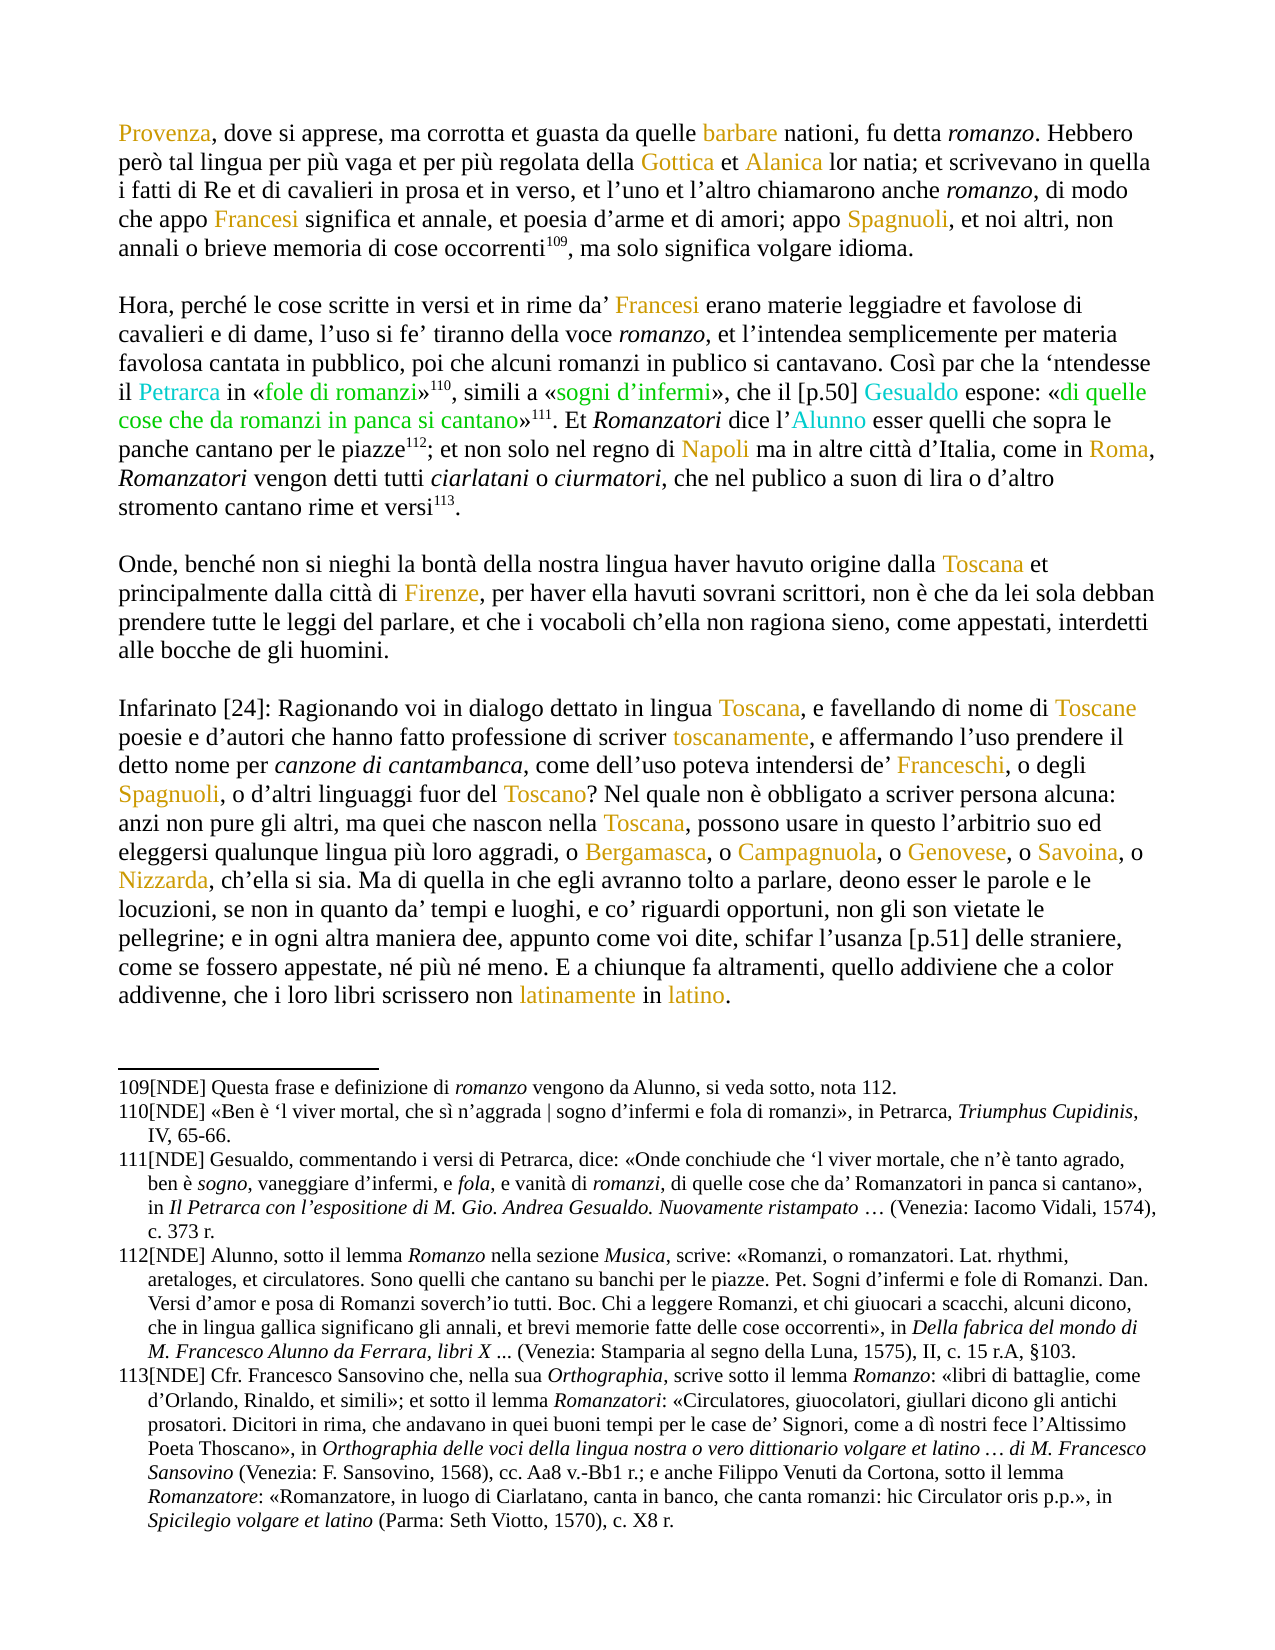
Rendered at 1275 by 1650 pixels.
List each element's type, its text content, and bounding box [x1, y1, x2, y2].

text [NDE] Cfr. Francesco Sansovino che, nella sua Orthographia, scrive sotto il lemma Romanzo: «libri di battaglie, come d’Orlando, Rinaldo, et simili»; et sotto il lemma Romanzatori: «Circulatores, giuocolatori, giullari dicono gli antichi prosatori. Dicitori in rima, che andavano in quei buoni tempi per le case de’ Signori, come a dì nostri fece l’Altissimo Poeta Thoscano», in Orthographia delle voci della lingua nostra o vero dittionario volgare et latino … di M. Francesco Sansovino (Venezia: F. Sansovino, 1568), cc. Aa8 v.-Bb1 r.; e anche Filippo Venuti da Cortona, sotto il lemma Romanzatore: «Romanzatore, in luogo di Ciarlatano, canta in banco, che canta romanzi: hic Circulator oris p.p.», in Spicilegio volgare et latino (Parma: Seth Viotto, 1570), c. X8 r. [118, 1363, 1157, 1532]
text Hora, perché le cose scritte in versi et in rime da’ Francesi erano materie leggiadre et favolose di cavalieri e di dame, l’uso si fe’ tiranno della voce romanzo, et l’intendea semplicemente per materia favolosa cantata in pubblico, poi che alcuni romanzi in publico si cantavano. Così par che la ‘ntendesse il Petrarca in «fole di romanzi», simili a «sogni d’infermi», che il [p.50] Gesualdo espone: «di quelle cose che da romanzi in panca si cantano». Et Romanzatori dice l’Alunno esser quelli che sopra le panche cantano per le piazze; et non solo nel regno di Napoli ma in altre città d’Italia, come in Roma, Romanzatori vengon detti tutti ciarlatani o ciurmatori, che nel publico a suon di lira o d’altro stromento cantano rime et versi. [118, 291, 1157, 521]
text Provenza, dove si apprese, ma corrotta et guasta da quelle barbare nationi, fu detta romanzo. Hebbero però tal lingua per più vaga et per più regolata della Gottica et Alanica lor natia; et scrivevano in quella i fatti di Re et di cavalieri in prosa et in verso, et l’uno et l’altro chiamarono anche romanzo, di modo che appo Francesi significa et annale, et poesia d’arme et di amori; appo Spagnuoli, et noi altri, non annali o brieve memoria di cose occorrenti, ma solo significa volgare idioma. [118, 118, 1157, 262]
text [NDE] Gesualdo, commentando i versi di Petrarca, dice: «Onde conchiude che ‘l viver mortale, che n’è tanto agrado, ben è sogno, vaneggiare d’infermi, e fola, e vanità di romanzi, di quelle cose che da’ Romanzatori in panca si cantano», in Il Petrarca con l’espositione di M. Gio. Andrea Gesualdo. Nuovamente ristampato … (Venezia: Iacomo Vidali, 1574), c. 373 r. [118, 1147, 1157, 1243]
text Infarinato [24]: Ragionando voi in dialogo dettato in lingua Toscana, e favellando di nome di Toscane poesie e d’autori che hanno fatto professione di scriver toscanamente, e affermando l’uso prendere il detto nome per canzone di cantambanca, come dell’uso poteva intendersi de’ Franceschi, o degli Spagnuoli, o d’altri linguaggi fuor del Toscano? Nel quale non è obbligato a scriver persona alcuna: anzi non pure gli altri, ma quei che nascon nella Toscana, possono usare in questo l’arbitrio suo ed eleggersi qualunque lingua più loro aggradi, o Bergamasca, o Campagnuola, o Genovese, o Savoina, o Nizzarda, ch’ella si sia. Ma di quella in che egli avranno tolto a parlare, deono esser le parole e le locuzioni, se non in quanto da’ tempi e luoghi, e co’ riguardi opportuni, non gli son vietate le pellegrine; e in ogni altra maniera dee, appunto come voi dite, schifar l’usanza [p.51] delle straniere, come se fossero appestate, né più né meno. E a chiunque fa altramenti, quello addiviene che a color addivenne, che i loro libri scrissero non latinamente in latino. [118, 693, 1157, 1009]
text [NDE] Alunno, sotto il lemma Romanzo nella sezione Musica, scrive: «Romanzi, o romanzatori. Lat. rhythmi, aretaloges, et circulatores. Sono quelli che cantano su banchi per le piazze. Pet. Sogni d’infermi e fole di Romanzi. Dan. Versi d’amor e posa di Romanzi soverch’io tutti. Boc. Chi a leggere Romanzi, et chi giuocari a scacchi, alcuni dicono, che in lingua gallica significano gli annali, et brevi memorie fatte delle cose occorrenti», in Della fabrica del mondo di M. Francesco Alunno da Ferrara, libri X ... (Venezia: Stamparia al segno della Luna, 1575), II, c. 15 r.A, §103. [118, 1243, 1157, 1363]
text Onde, benché non si nieghi la bontà della nostra lingua haver havuto origine dalla Toscana et principalmente dalla città di Firenze, per haver ella havuti sovrani scrittori, non è che da lei sola debban prendere tutte le leggi del parlare, et che i vocaboli ch’ella non ragiona sieno, come appestati, interdetti alle bocche de gli huomini. [118, 549, 1157, 664]
text [NDE] «Ben è ‘l viver mortal, che sì n’aggrada | sogno d’infermi e fola di romanzi», in Petrarca, Triumphus Cupidinis, IV, 65-66. [118, 1099, 1157, 1147]
text [NDE] Questa frase e definizione di romanzo vengono da Alunno, si veda sotto, nota 112. [118, 1075, 1157, 1099]
